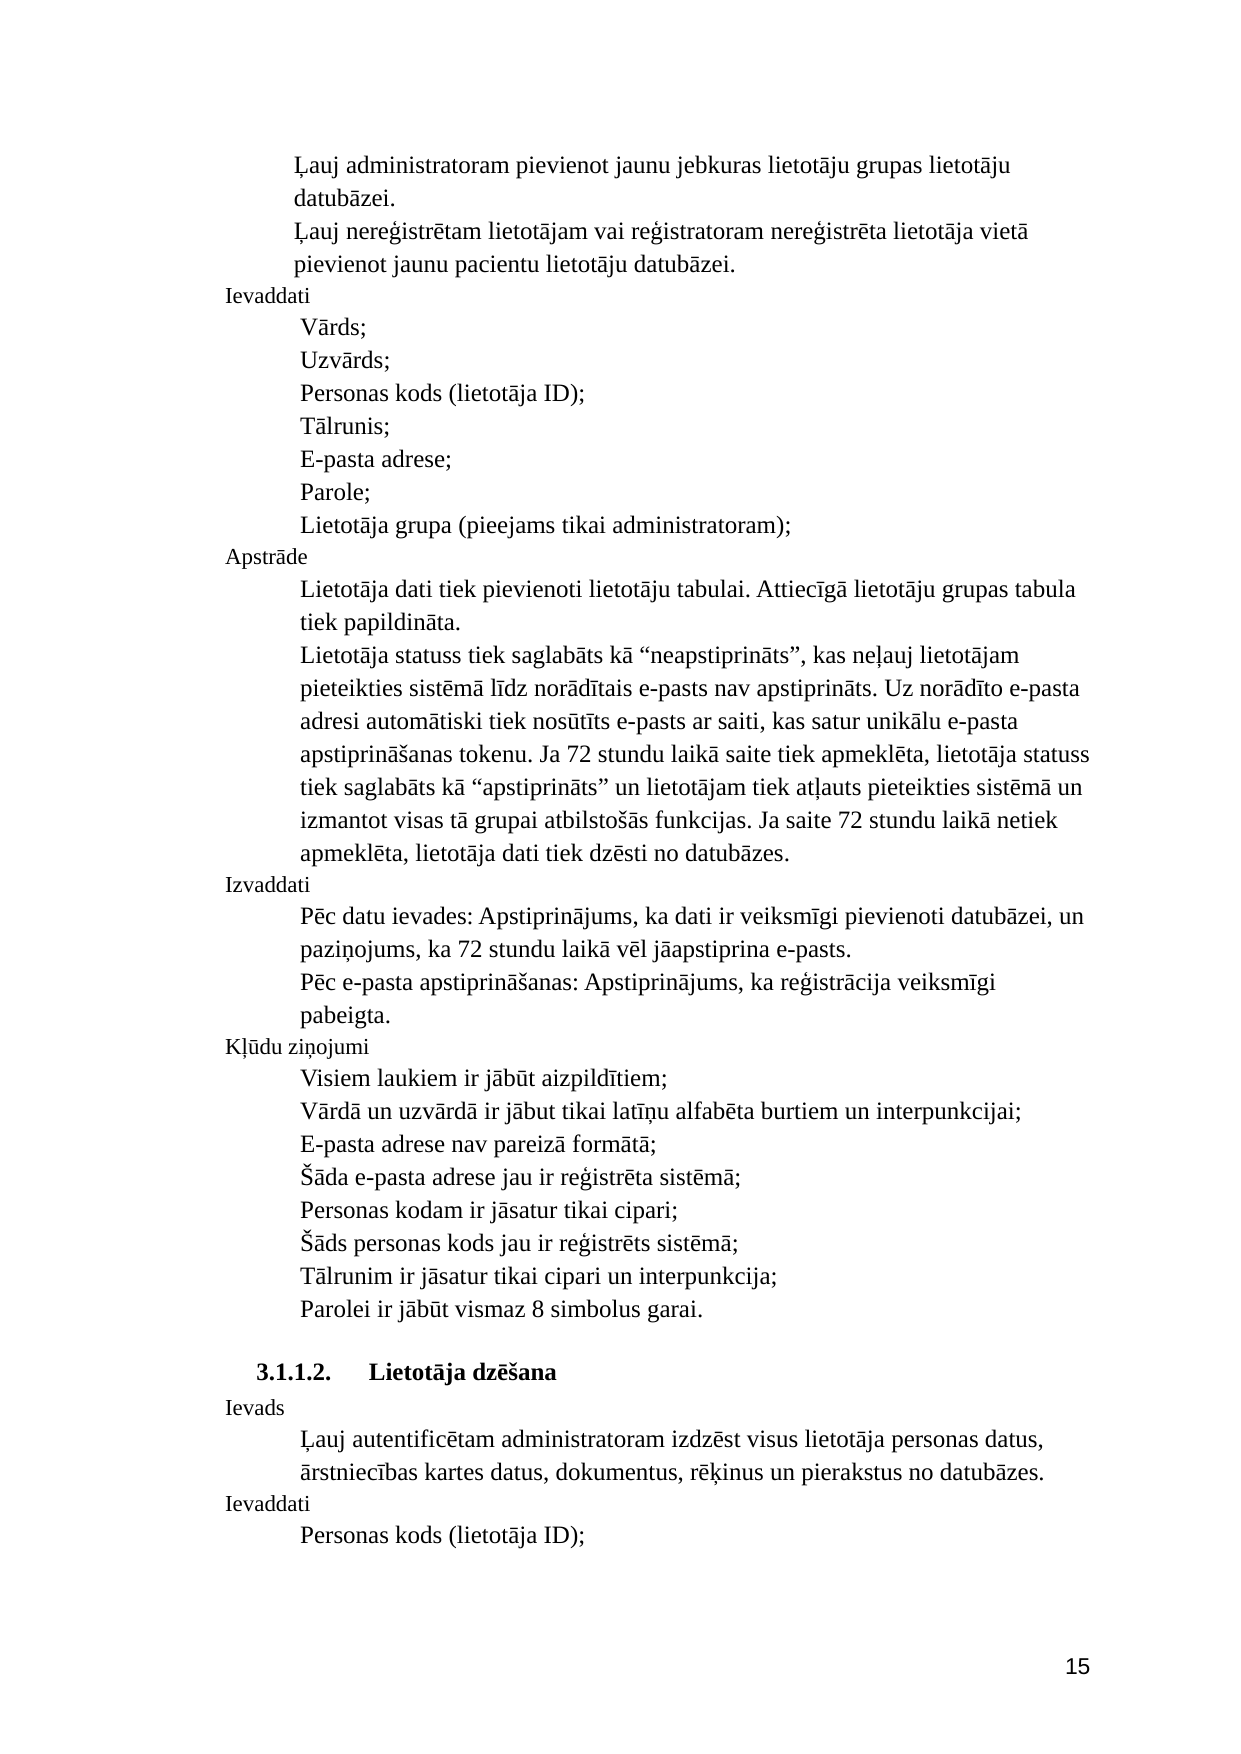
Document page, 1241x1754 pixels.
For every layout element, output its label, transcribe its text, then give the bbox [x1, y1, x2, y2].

text Tālrunis; [300, 411, 1090, 440]
text E-pasta adrese nav pareizā formātā; [225, 1129, 1090, 1158]
text Ievaddati [225, 1490, 1090, 1516]
text Personas kods (lietotāja ID); [300, 378, 1090, 407]
text Vārds; [300, 312, 1090, 341]
text Šāds personas kods jau ir reģistrēts sistēmā; [225, 1228, 1090, 1257]
text Parole; [300, 477, 1090, 506]
text Izvaddati [225, 871, 1090, 897]
text Personas kodam ir jāsatur tikai cipari; [225, 1195, 1090, 1224]
text Ļauj administratoram pievienot jaunu jebkuras lietotāju grupas lietotāju datubāzei. [294, 150, 1090, 212]
text Ļauj nereģistrētam lietotājam vai reģistratoram nereģistrēta lietotāja vietā pievienot jaunu pacientu lietotāju datubāzei. [294, 216, 1090, 278]
text Tālrunim ir jāsatur tikai cipari un interpunkcija; [225, 1261, 1090, 1290]
text E-pasta adrese; [300, 444, 1090, 473]
text Personas kods (lietotāja ID); [225, 1520, 1090, 1549]
text Ievaddati [225, 282, 1090, 308]
text Pēc e-pasta apstiprināšanas: Apstiprinājums, ka reģistrācija veiksmīgi pabeigta. [300, 967, 1090, 1029]
text Visiem laukiem ir jābūt aizpildītiem; [225, 1063, 1090, 1092]
text Šāda e-pasta adrese jau ir reģistrēta sistēmā; [225, 1162, 1090, 1191]
text Lietotāja statuss tiek saglabāts kā “neapstiprināts”, kas neļauj lietotājam pieteikties sistēmā līdz norādītais e-pasts nav apstiprināts. Uz norādīto e-pasta adresi automātiski tiek nosūtīts e-pasts ar saiti, kas satur unikālu e-pasta apstiprināšanas tokenu. Ja 72 stundu laikā saite tiek apmeklēta, lietotāja statuss tiek saglabāts kā “apstiprināts” un lietotājam tiek atļauts pieteikties sistēmā un izmantot visas tā grupai atbilstošās funkcijas. Ja saite 72 stundu laikā netiek apmeklēta, lietotāja dati tiek dzēsti no datubāzes. [300, 640, 1090, 867]
text Lietotāja dati tiek pievienoti lietotāju tabulai. Attiecīgā lietotāju grupas tabula tiek papildināta. [300, 574, 1090, 635]
text Ļauj autentificētam administratoram izdzēst visus lietotāja personas datus, ārstniecības kartes datus, dokumentus, rēķinus un pierakstus no datubāzes. [300, 1424, 1090, 1486]
text Apstrāde [225, 543, 1090, 570]
text Lietotāja grupa (pieejams tikai administratoram); [300, 510, 1090, 539]
text Vārdā un uzvārdā ir jābut tikai latīņu alfabēta burtiem un interpunkcijai; [225, 1096, 1090, 1125]
text Parolei ir jābūt vismaz 8 simbolus garai. [300, 1294, 1090, 1323]
text Kļūdu ziņojumi [225, 1033, 1090, 1059]
text Pēc datu ievades: Apstiprinājums, ka dati ir veiksmīgi pievienoti datubāzei, un paziņojums, ka 72 stundu laikā vēl jāapstiprina e-pasts. [300, 901, 1090, 963]
text Uzvārds; [300, 345, 1090, 374]
text Ievads [225, 1394, 1090, 1420]
subtitle Lietotāja dzēšana [331, 1357, 1090, 1385]
